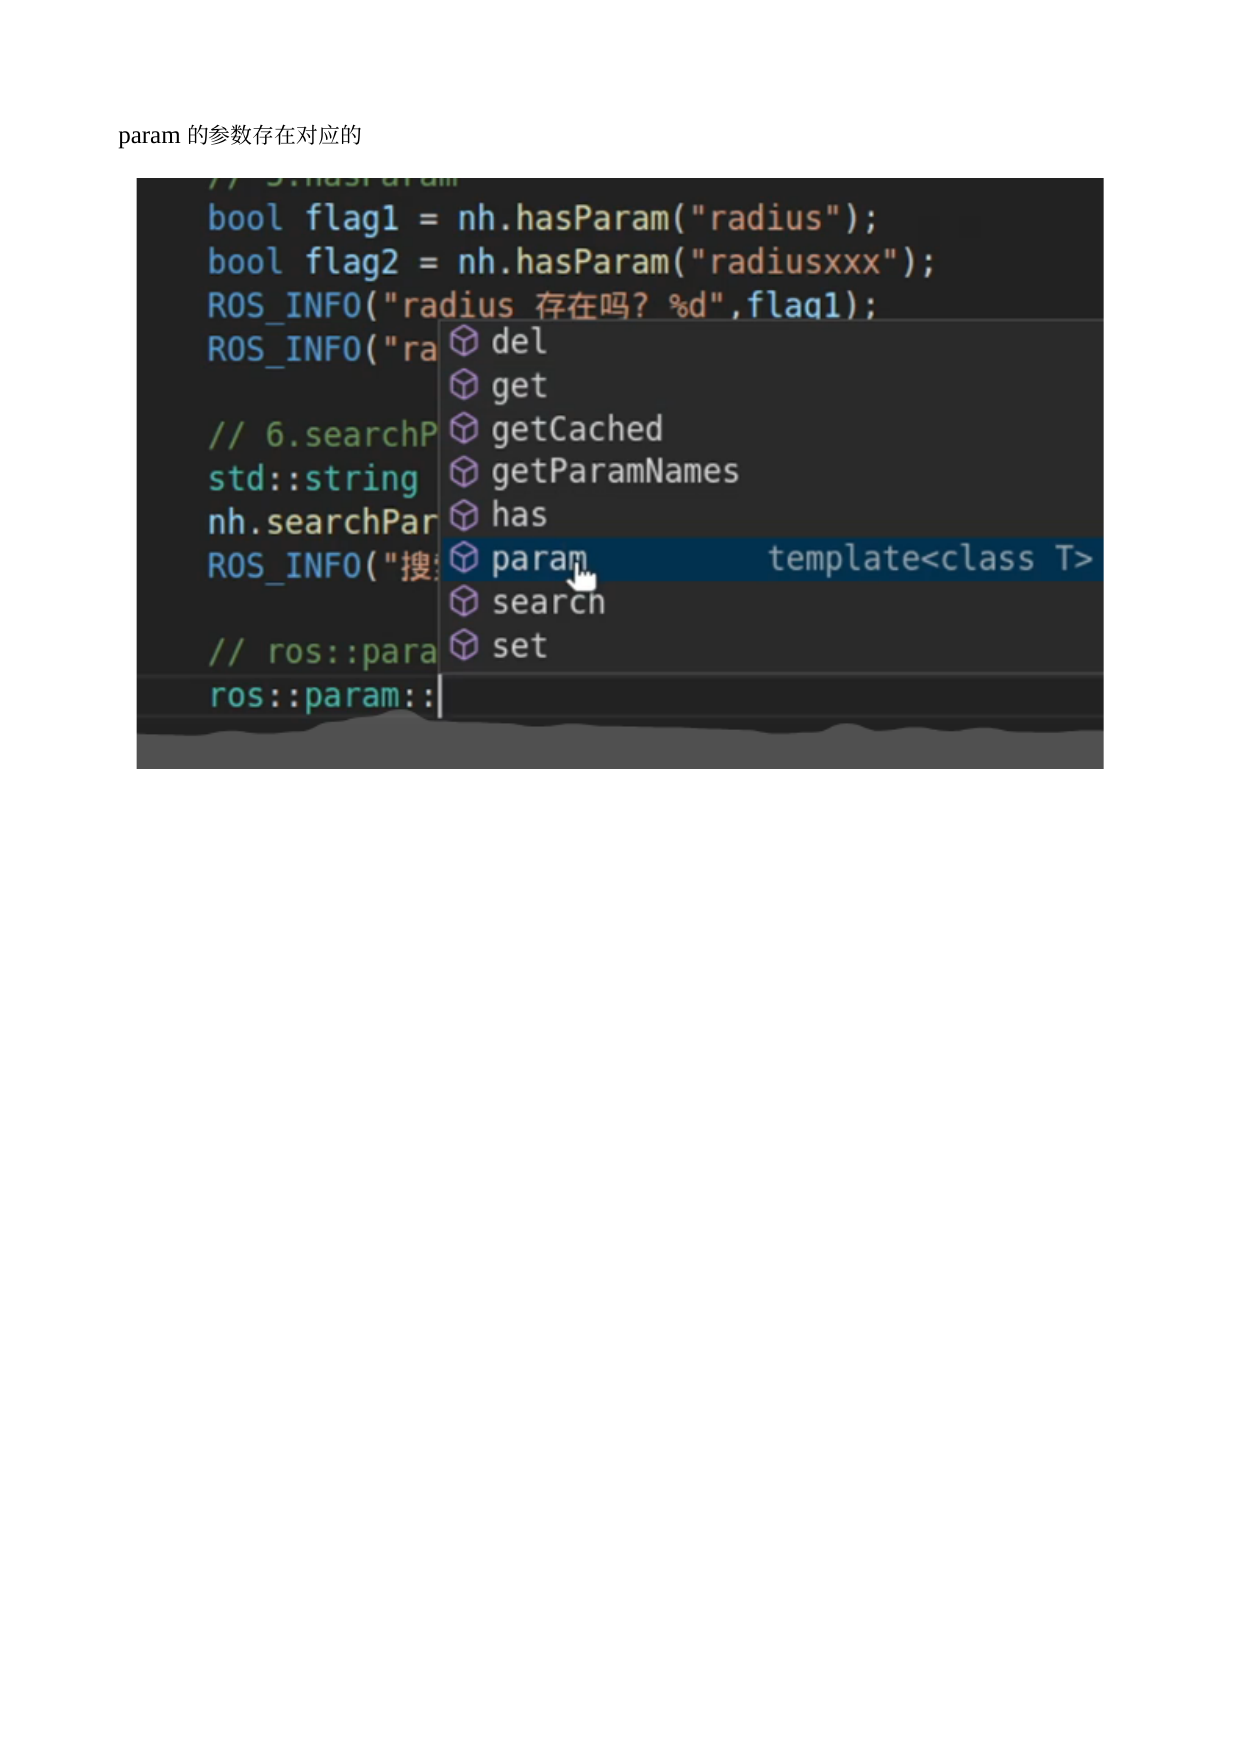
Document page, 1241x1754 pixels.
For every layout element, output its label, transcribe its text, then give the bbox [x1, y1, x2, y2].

text param 的参数存在对应的 [118, 118, 1122, 149]
picture [136, 178, 1104, 769]
